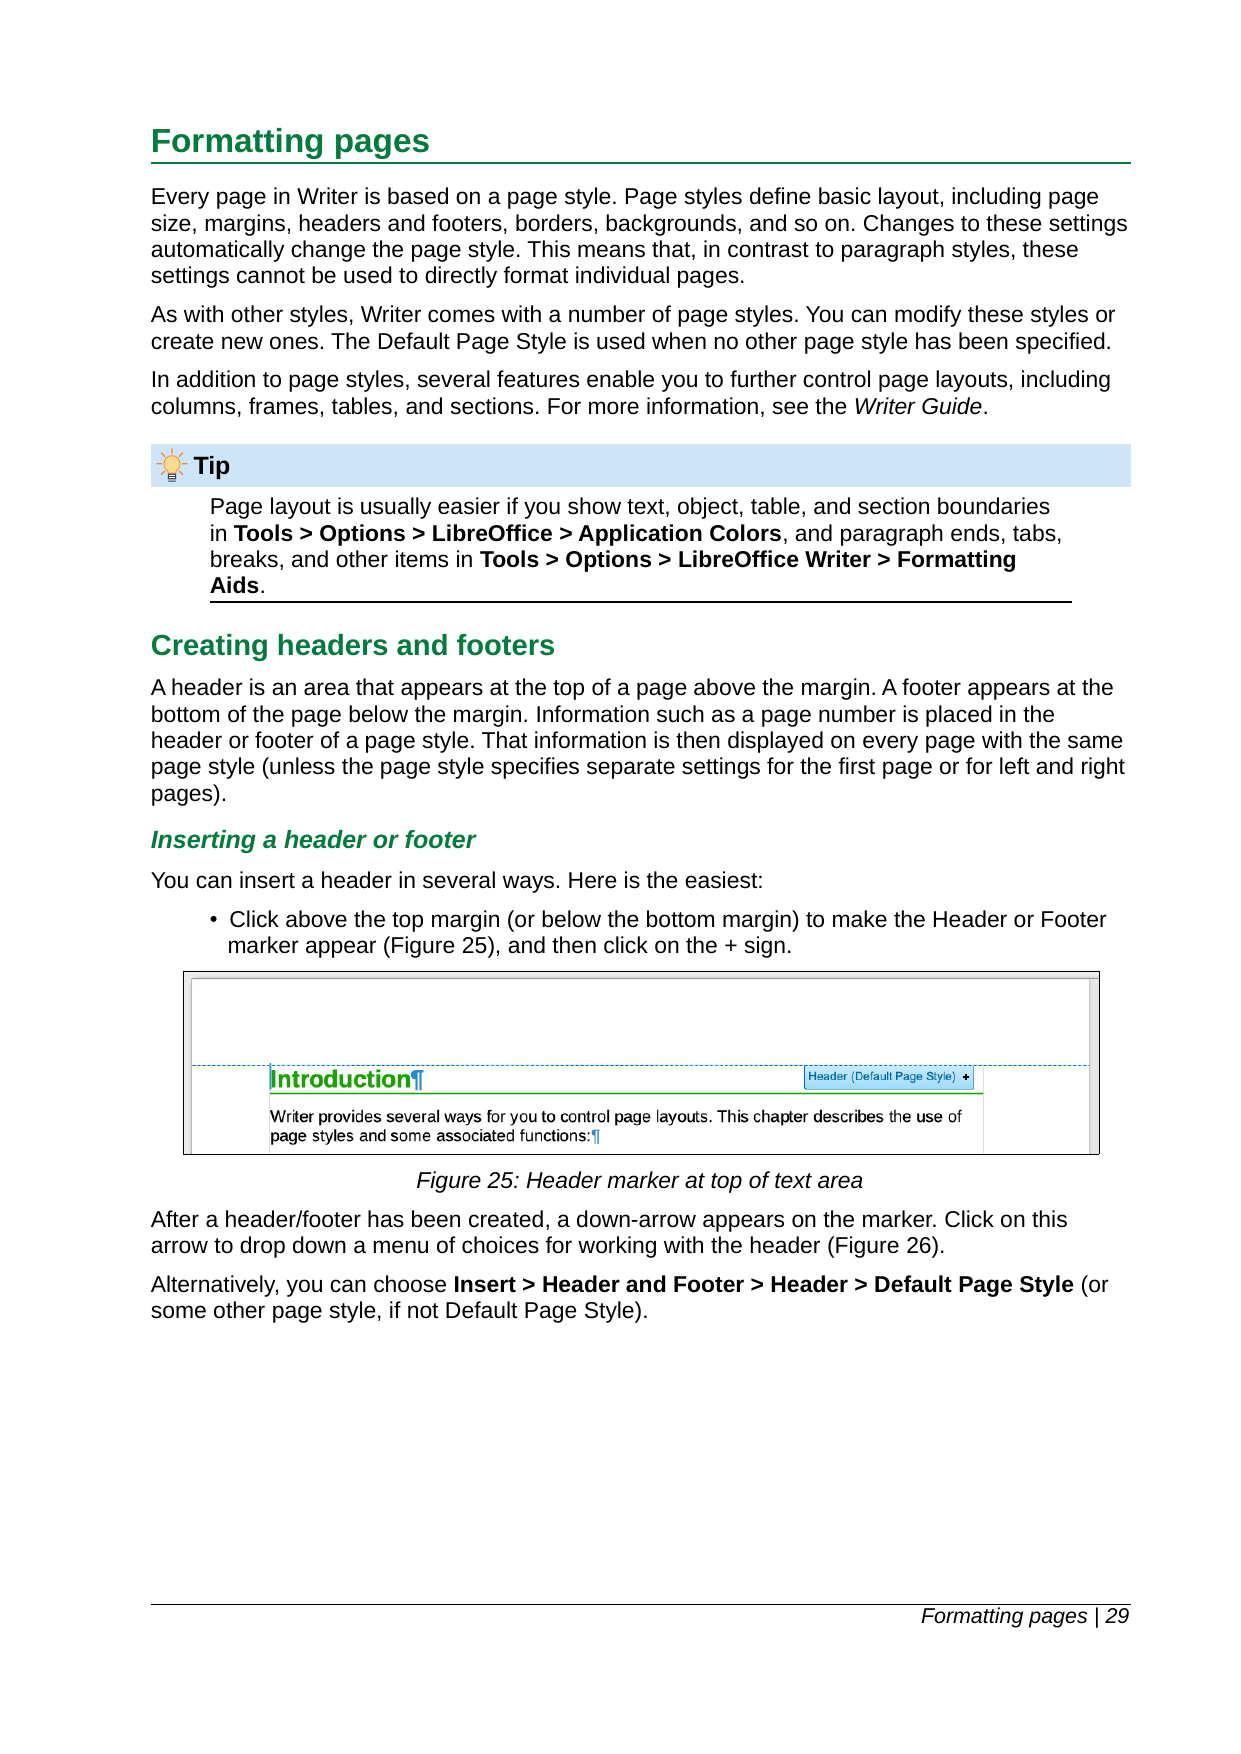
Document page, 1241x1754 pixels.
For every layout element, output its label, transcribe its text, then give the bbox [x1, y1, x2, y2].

picture [184, 972, 1099, 1154]
text A header is an area that appears at the top of a page above the margin. A footer appears at the bottom of the page below the margin. Information such as a page number is placed in the header or footer of a page style. That information is then displayed on every page with the same page style (unless the page style specifies separate settings for the first page or for left and right pages). [151, 674, 1131, 806]
text After a header/footer has been created, a down-arrow appears on the marker. Click on this arrow to drop down a menu of choices for working with the header (Figure 26). [151, 1206, 1131, 1258]
subtitle Formatting pages [151, 121, 1131, 162]
list You can insert a header in several ways. Here is the easiest: [151, 867, 1131, 893]
text Every page in Writer is based on a page style. Page styles define basic layout, including page size, margins, headers and footers, borders, backgrounds, and so on. Changes to these settings automatically change the page style. This means that, in contrast to paragraph styles, these settings cannot be used to directly format individual pages. [151, 183, 1131, 289]
text Figure 25: Header marker at top of text area [182, 1167, 1099, 1193]
subtitle Tip [151, 444, 1131, 487]
text As with other styles, Writer comes with a number of page styles. You can modify these styles or create new ones. The Default Page Style is used when no other page style has been specified. [151, 301, 1131, 354]
text In addition to page styles, several features enable you to further control page layouts, including columns, frames, tables, and sections. For more information, see the Writer Guide. [151, 366, 1131, 419]
text Alternatively, you can choose Insert > Header and Footer > Header > Default Page Style (or some other page style, if not Default Page Style). [151, 1271, 1131, 1323]
subtitle Inserting a header or footer [151, 826, 1131, 854]
list Click above the top margin (or below the bottom margin) to make the Header or Footer marker appear (Figure 25), and then click on the + sign. [209, 906, 1131, 958]
text Page layout is usually easier if you show text, object, table, and section boundaries in Tools > Options > LibreOffice > Application Colors, and paragraph ends, tabs, breaks, and other items in Tools > Options > LibreOffice Writer > Formatting Aids. [209, 493, 1072, 603]
subtitle Creating headers and footers [151, 628, 1131, 662]
